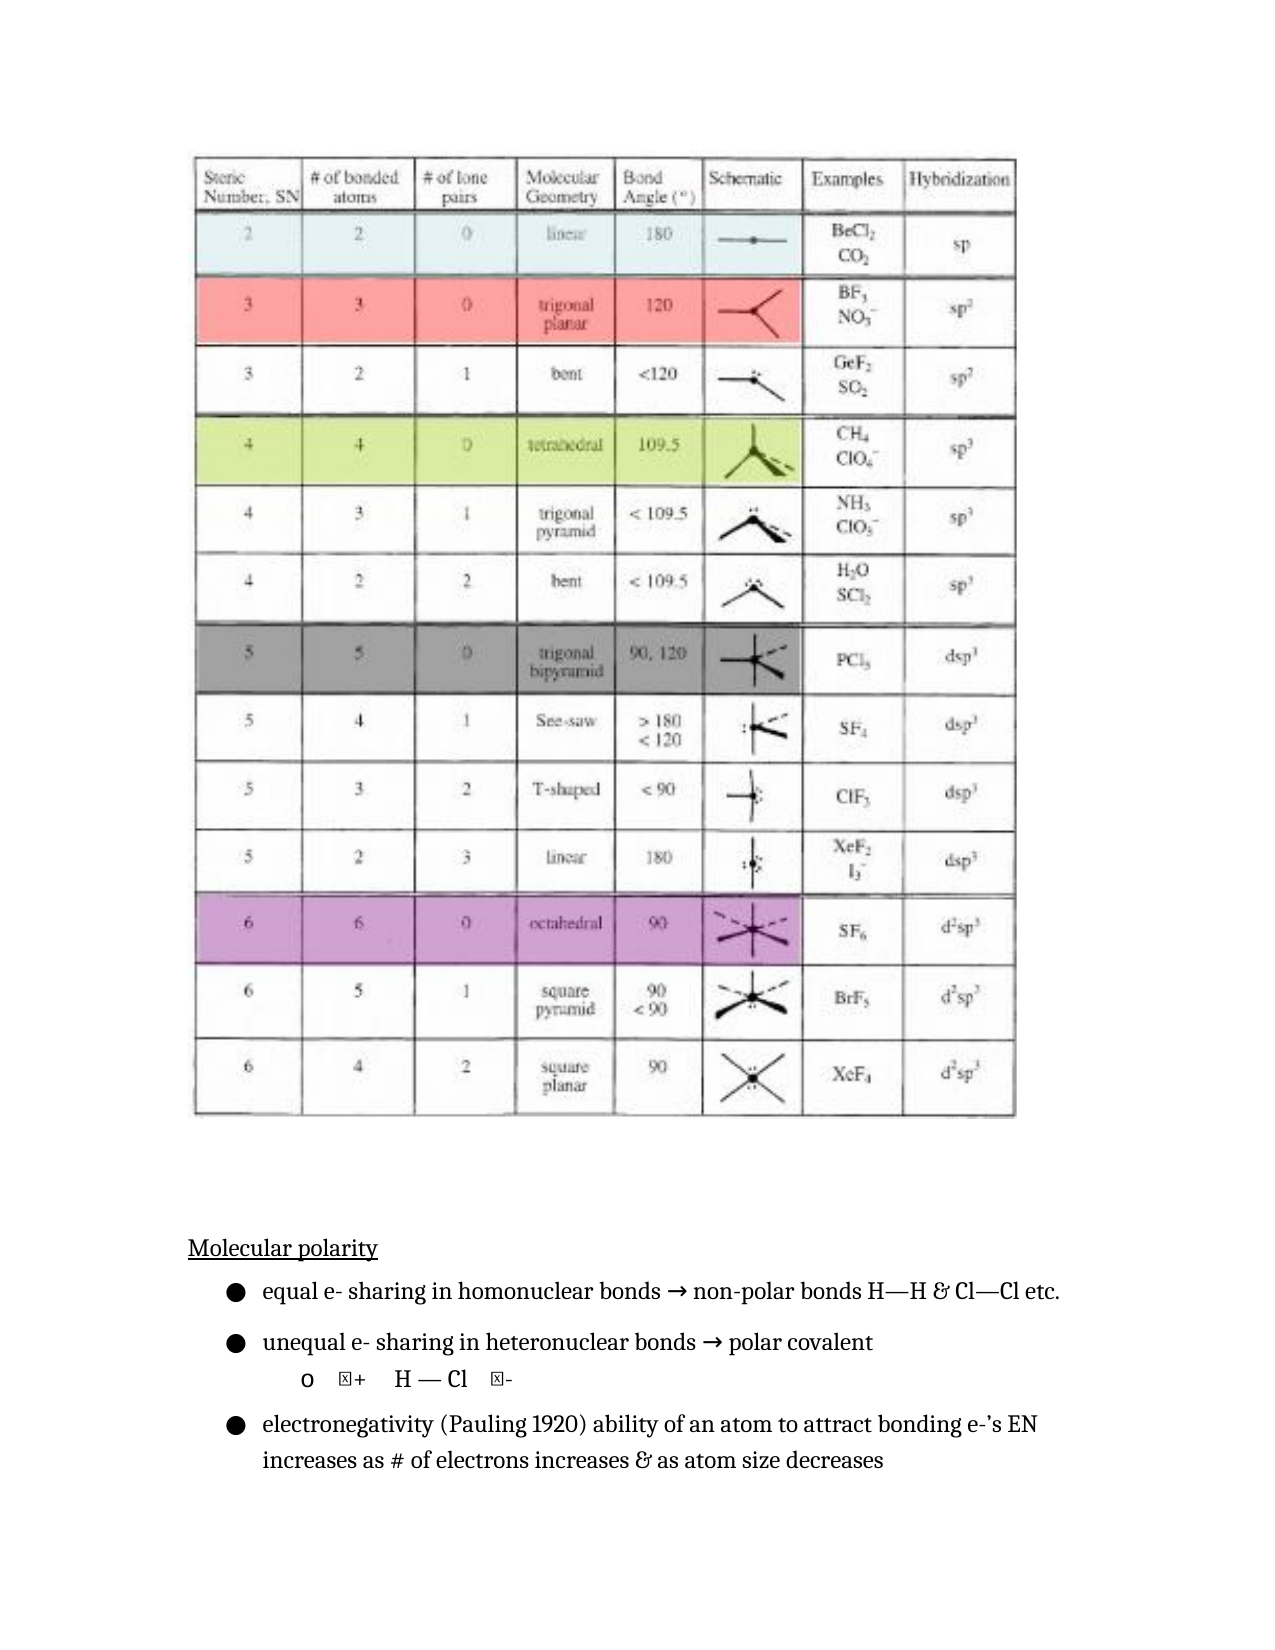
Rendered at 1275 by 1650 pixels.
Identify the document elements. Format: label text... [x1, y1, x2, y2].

list equal e- sharing in homonuclear bonds → non-polar bonds H—H & Cl—Cl etc. [225, 1262, 1087, 1314]
list + H — Cl - [300, 1365, 1087, 1395]
picture [187, 150, 1017, 1119]
text Molecular polarity [187, 1234, 1087, 1262]
list unequal e- sharing in heteronuclear bonds → polar covalent [225, 1314, 1087, 1365]
list electronegativity (Pauling 1920) ability of an atom to attract bonding e-’s EN increases as # of electrons increases & as atom size decreases [225, 1395, 1087, 1475]
